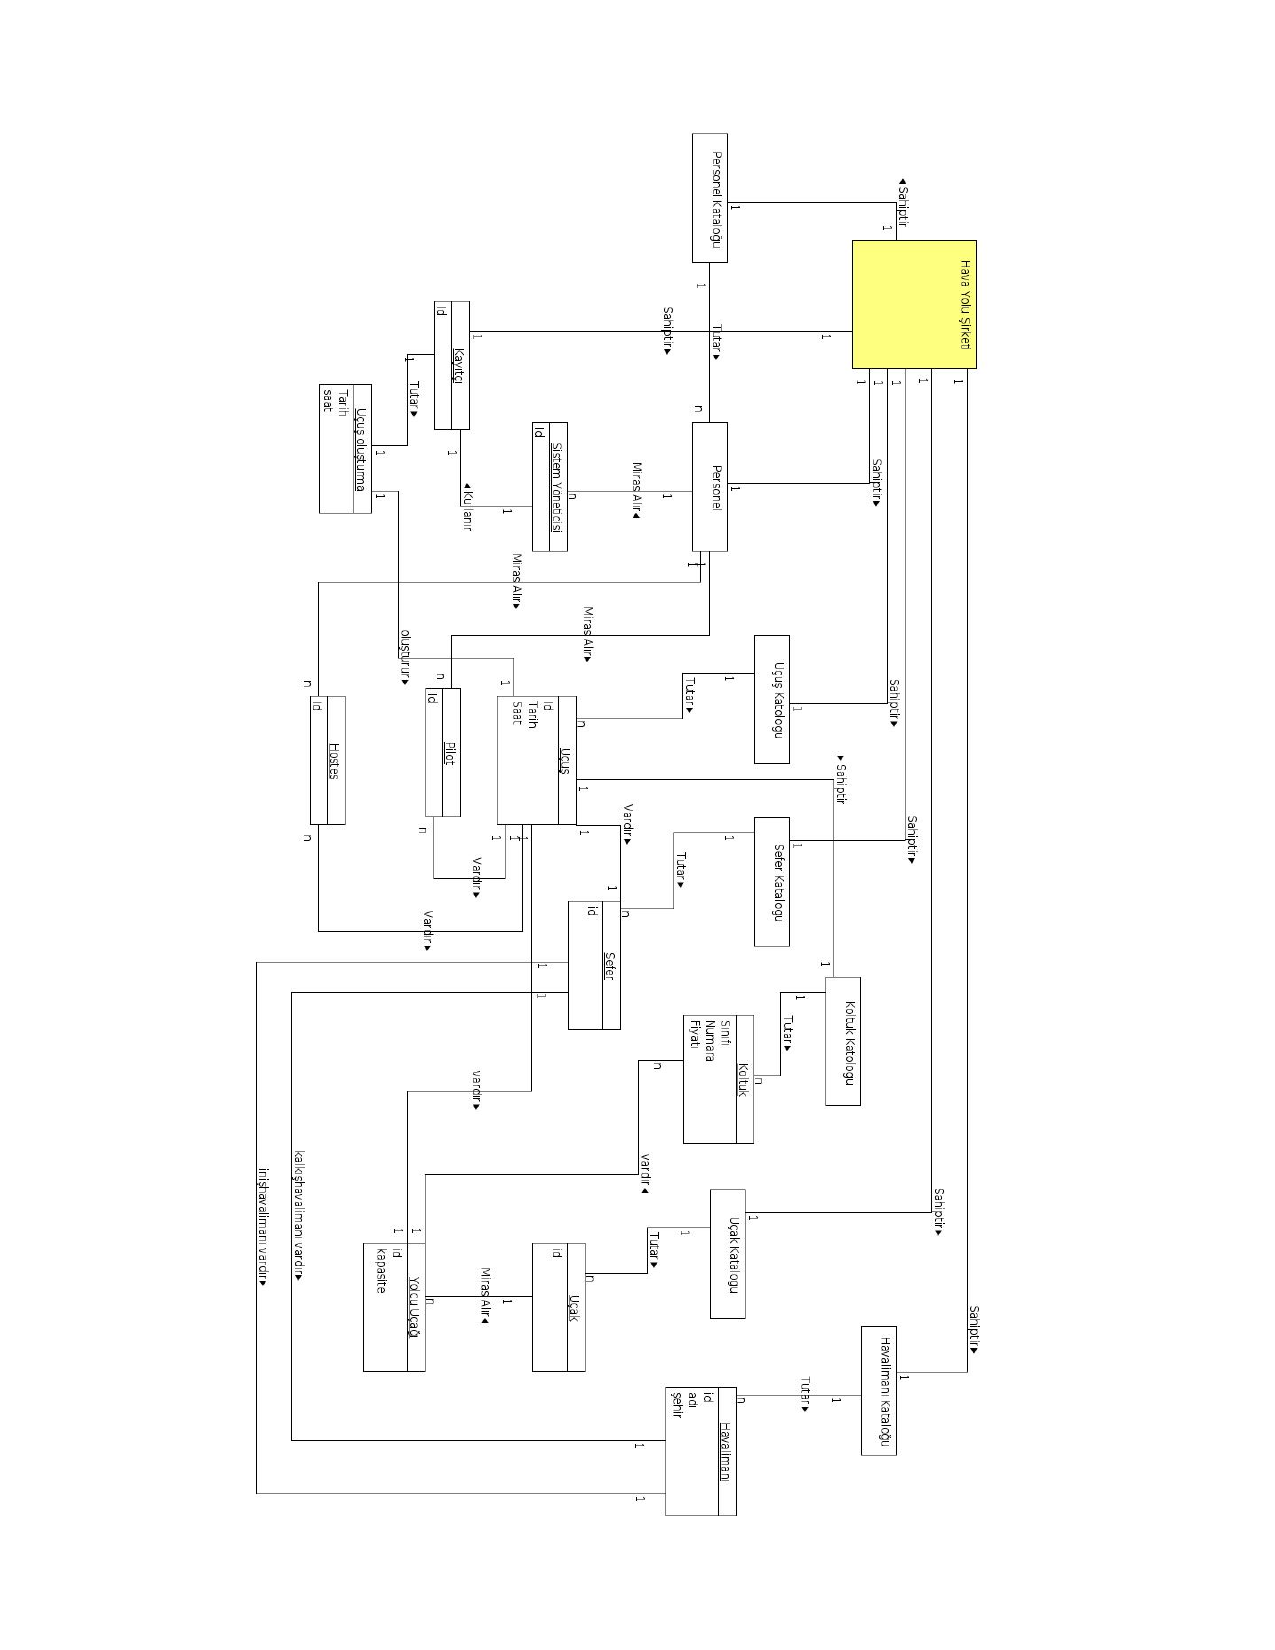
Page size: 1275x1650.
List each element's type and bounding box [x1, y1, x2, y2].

picture [233, 118, 1042, 1531]
